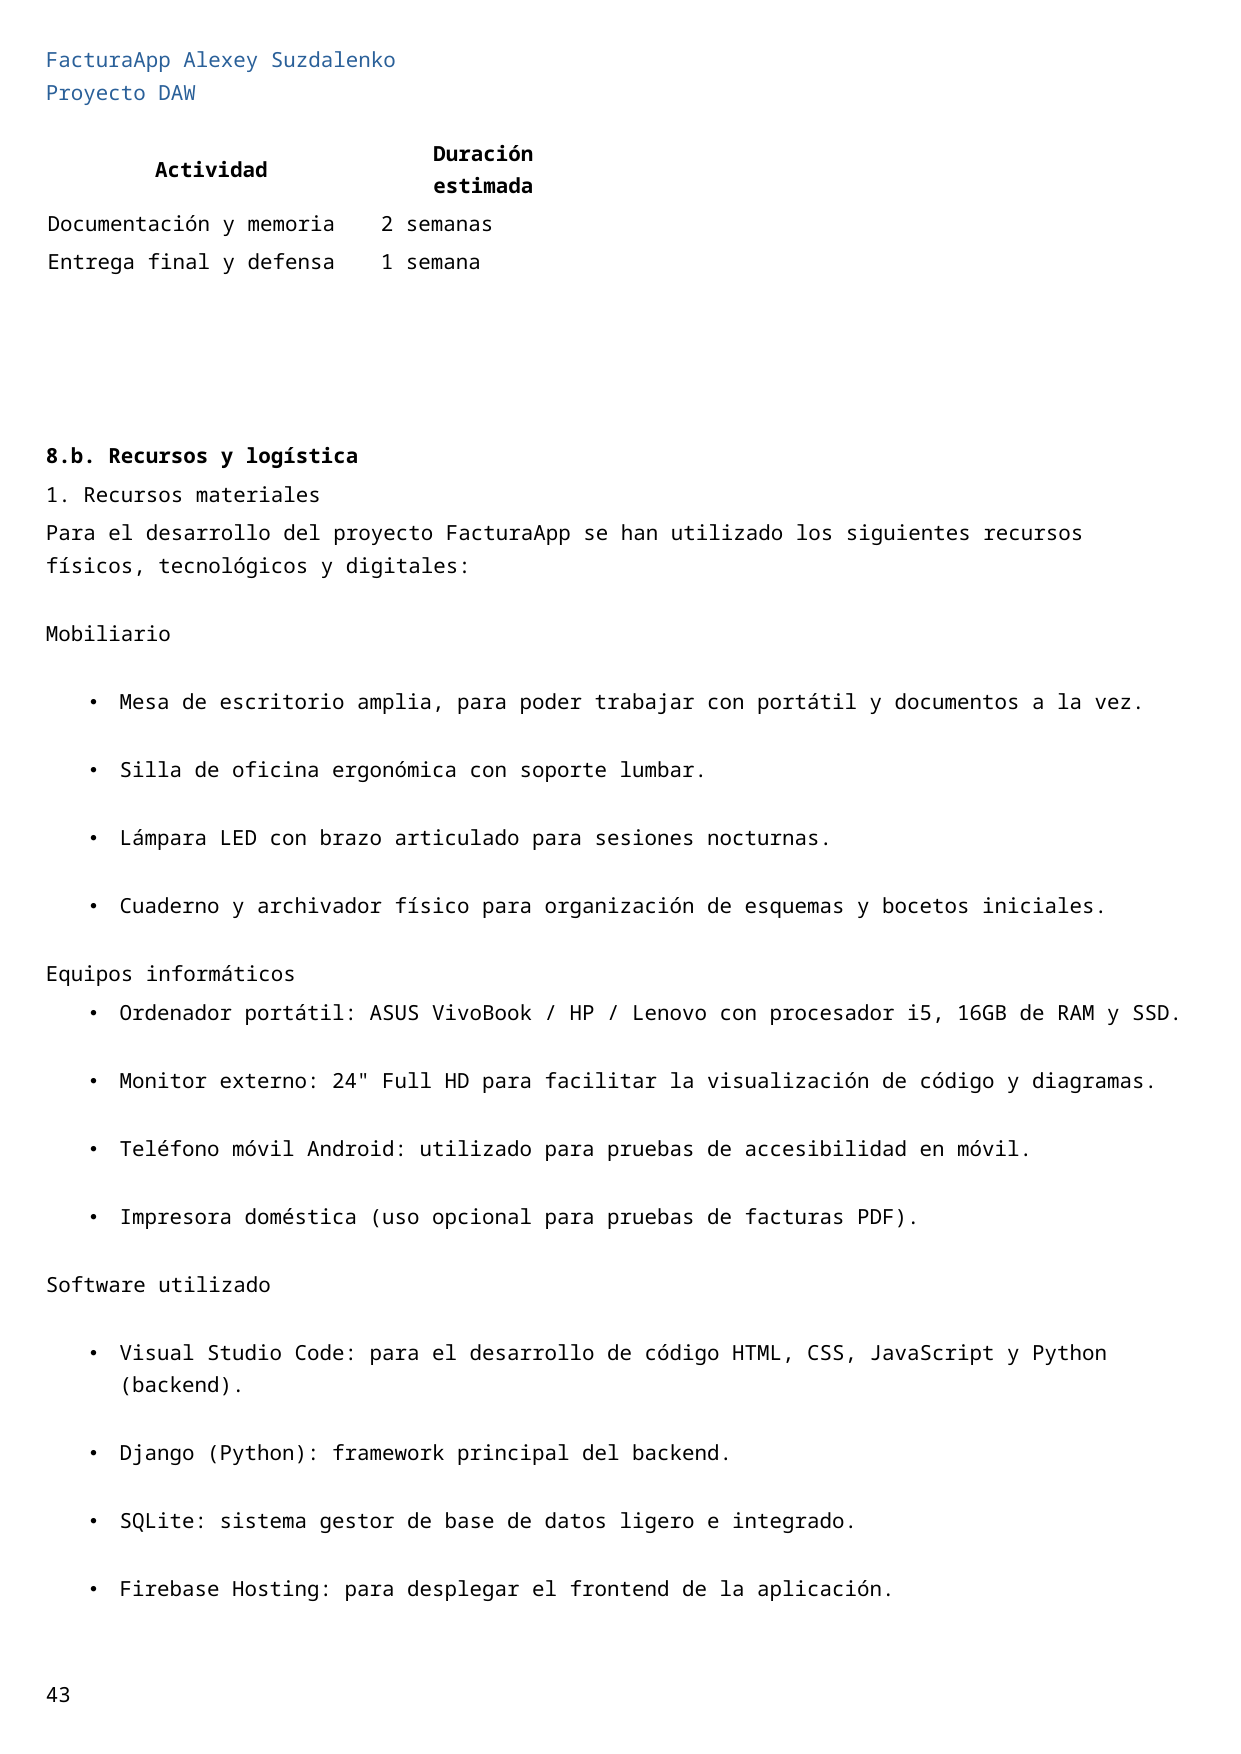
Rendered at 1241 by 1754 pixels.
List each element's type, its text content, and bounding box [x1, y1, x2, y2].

list Firebase Hosting: para desplegar el frontend de la aplicación. [90, 1574, 1195, 1603]
subtitle 1. Recursos materiales [46, 480, 1195, 508]
text Para el desarrollo del proyecto FacturaApp se han utilizado los siguientes recursos físicos, tecnológicos y digitales: [46, 518, 1195, 579]
subtitle Software utilizado [46, 1270, 1195, 1298]
table_cell 2 semanas [378, 206, 588, 244]
text 8.b. Recursos y logística [46, 441, 1195, 470]
list Ordenador portátil: ASUS VivoBook / HP / Lenovo con procesador i5, 16GB de RAM y SSD. [90, 998, 1195, 1026]
list Silla de oficina ergonómica con soporte lumbar. [90, 755, 1195, 784]
subtitle Mobiliario [46, 619, 1195, 648]
list Teléfono móvil Android: utilizado para pruebas de accesibilidad en móvil. [90, 1134, 1195, 1162]
list Django (Python): framework principal del backend. [90, 1438, 1195, 1467]
list SQLite: sistema gestor de base de datos ligero e integrado. [90, 1507, 1195, 1535]
table_cell Entrega final y defensa [44, 244, 378, 282]
table_cell Documentación y memoria [44, 206, 378, 244]
list Mesa de escritorio amplia, para poder trabajar con portátil y documentos a la vez. [90, 687, 1195, 716]
list Impresora doméstica (uso opcional para pruebas de facturas PDF). [90, 1202, 1195, 1230]
table_header Duración estimada [378, 136, 588, 206]
table_cell [44, 282, 378, 320]
list Lámpara LED con brazo articulado para sesiones nocturnas. [90, 823, 1195, 852]
table_header Actividad [44, 136, 378, 206]
list Visual Studio Code: para el desarrollo de código HTML, CSS, JavaScript y Python (backend). [90, 1338, 1195, 1399]
list Cuaderno y archivador físico para organización de esquemas y bocetos iniciales. [90, 891, 1195, 920]
subtitle Equipos informáticos [46, 959, 1195, 988]
table_cell [378, 282, 588, 320]
list Monitor externo: 24" Full HD para facilitar la visualización de código y diagramas. [90, 1066, 1195, 1094]
table_cell 1 semana [378, 244, 588, 282]
